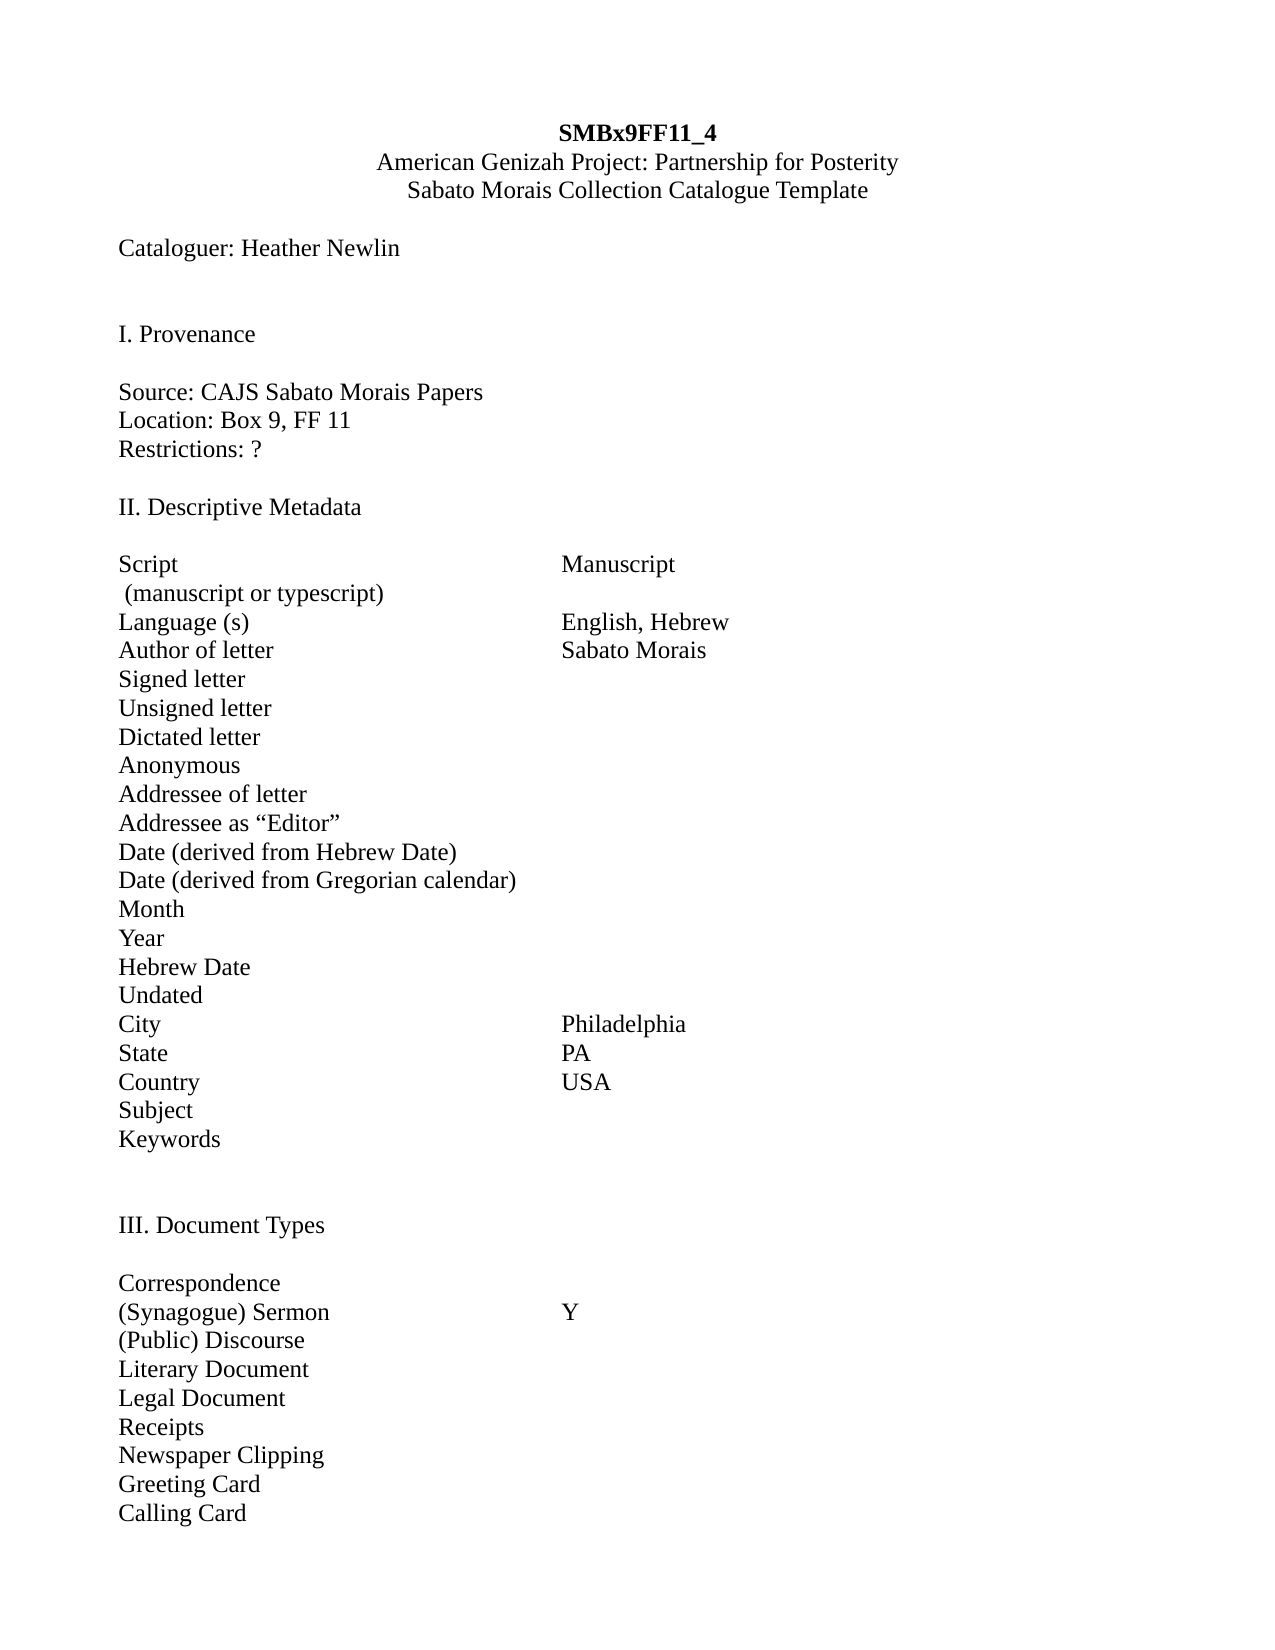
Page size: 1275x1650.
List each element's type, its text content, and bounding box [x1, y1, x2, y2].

text Signed letter [118, 664, 1157, 693]
text Cataloguer: Heather Newlin [118, 233, 1157, 262]
text City Philadelphia [118, 1009, 1157, 1038]
text Sabato Morais Collection Catalogue Template [118, 176, 1157, 204]
text Location: Box 9, FF 11 [118, 406, 1157, 434]
text Correspondence [118, 1268, 1157, 1297]
text Undated [118, 981, 1157, 1009]
text Greeting Card [118, 1469, 1157, 1498]
text Unsigned letter [118, 693, 1157, 722]
text Receipts [118, 1412, 1157, 1441]
text Month [118, 894, 1157, 923]
text Date (derived from Gregorian calendar) [118, 866, 1157, 894]
text Anonymous [118, 751, 1157, 779]
text Country USA [118, 1067, 1157, 1096]
text American Genizah Project: Partnership for Posterity [118, 147, 1157, 176]
text State PA [118, 1038, 1157, 1067]
text Year [118, 923, 1157, 952]
text Author of letter Sabato Morais [118, 636, 1157, 664]
text Literary Document [118, 1354, 1157, 1383]
text Addressee as “Editor” [118, 808, 1157, 837]
text Calling Card [118, 1498, 1157, 1527]
text Source: CAJS Sabato Morais Papers [118, 377, 1157, 406]
text Language (s) English, Hebrew [118, 607, 1157, 636]
text (Synagogue) Sermon Y [118, 1297, 1157, 1326]
text Legal Document [118, 1383, 1157, 1412]
text II. Descriptive Metadata [118, 492, 1157, 521]
text (Public) Discourse [118, 1326, 1157, 1354]
text Keywords [118, 1124, 1157, 1153]
text SMBx9FF11_4 [118, 118, 1157, 147]
text Dictated letter [118, 722, 1157, 751]
text III. Document Types [118, 1211, 1157, 1239]
text Restrictions: ? [118, 434, 1157, 463]
text Subject [118, 1096, 1157, 1124]
text (manuscript or typescript) [118, 578, 1157, 607]
text I. Provenance [118, 319, 1157, 348]
text Addressee of letter [118, 779, 1157, 808]
text Date (derived from Hebrew Date) [118, 837, 1157, 866]
text Newspaper Clipping [118, 1441, 1157, 1469]
text Hebrew Date [118, 952, 1157, 981]
text Script Manuscript [118, 549, 1157, 578]
